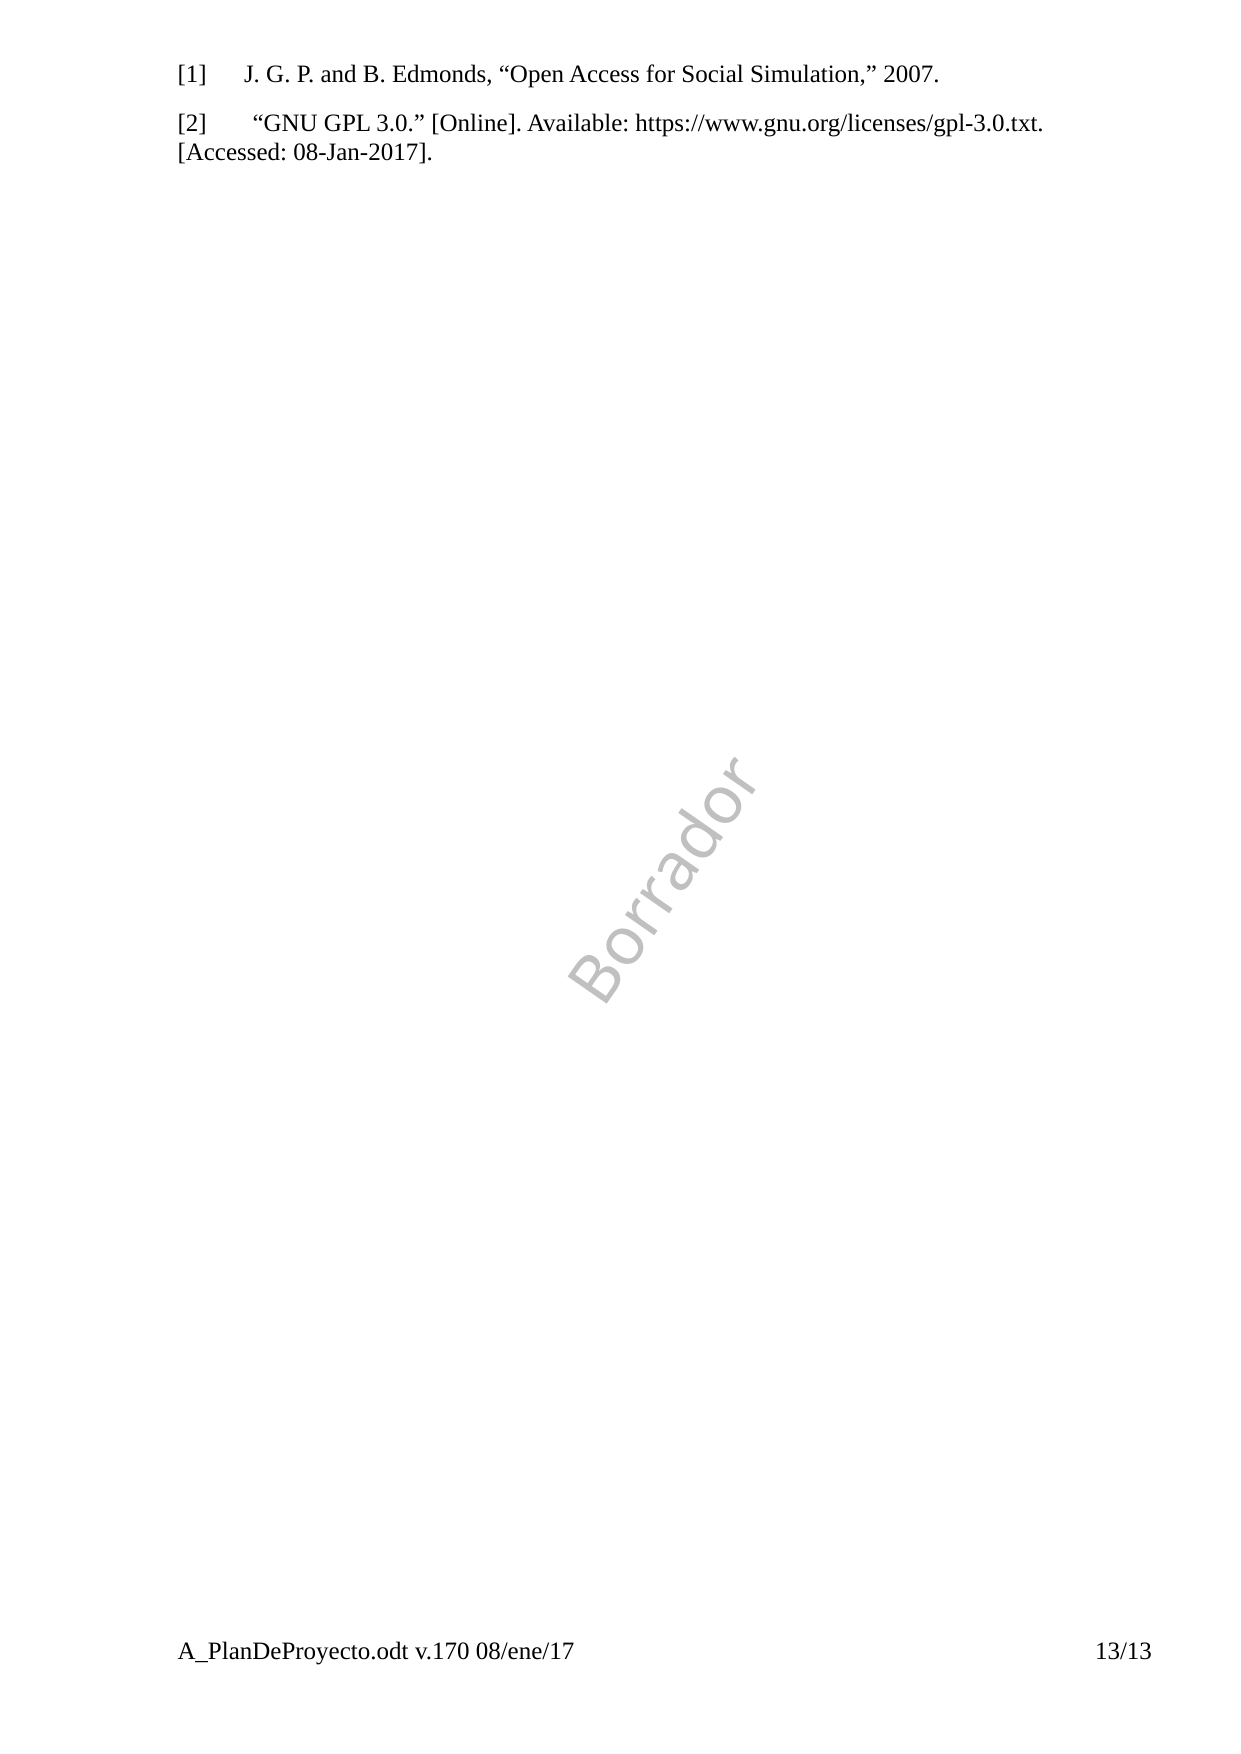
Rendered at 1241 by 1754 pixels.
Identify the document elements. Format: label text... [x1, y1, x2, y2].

text [2] “GNU GPL 3.0.” [Online]. Available: https://www.gnu.org/licenses/gpl-3.0.txt. [Accessed: 08-Jan-2017]. [177, 108, 1152, 166]
text [1] J. G. P. and B. Edmonds, “Open Access for Social Simulation,” 2007. [177, 59, 1152, 88]
